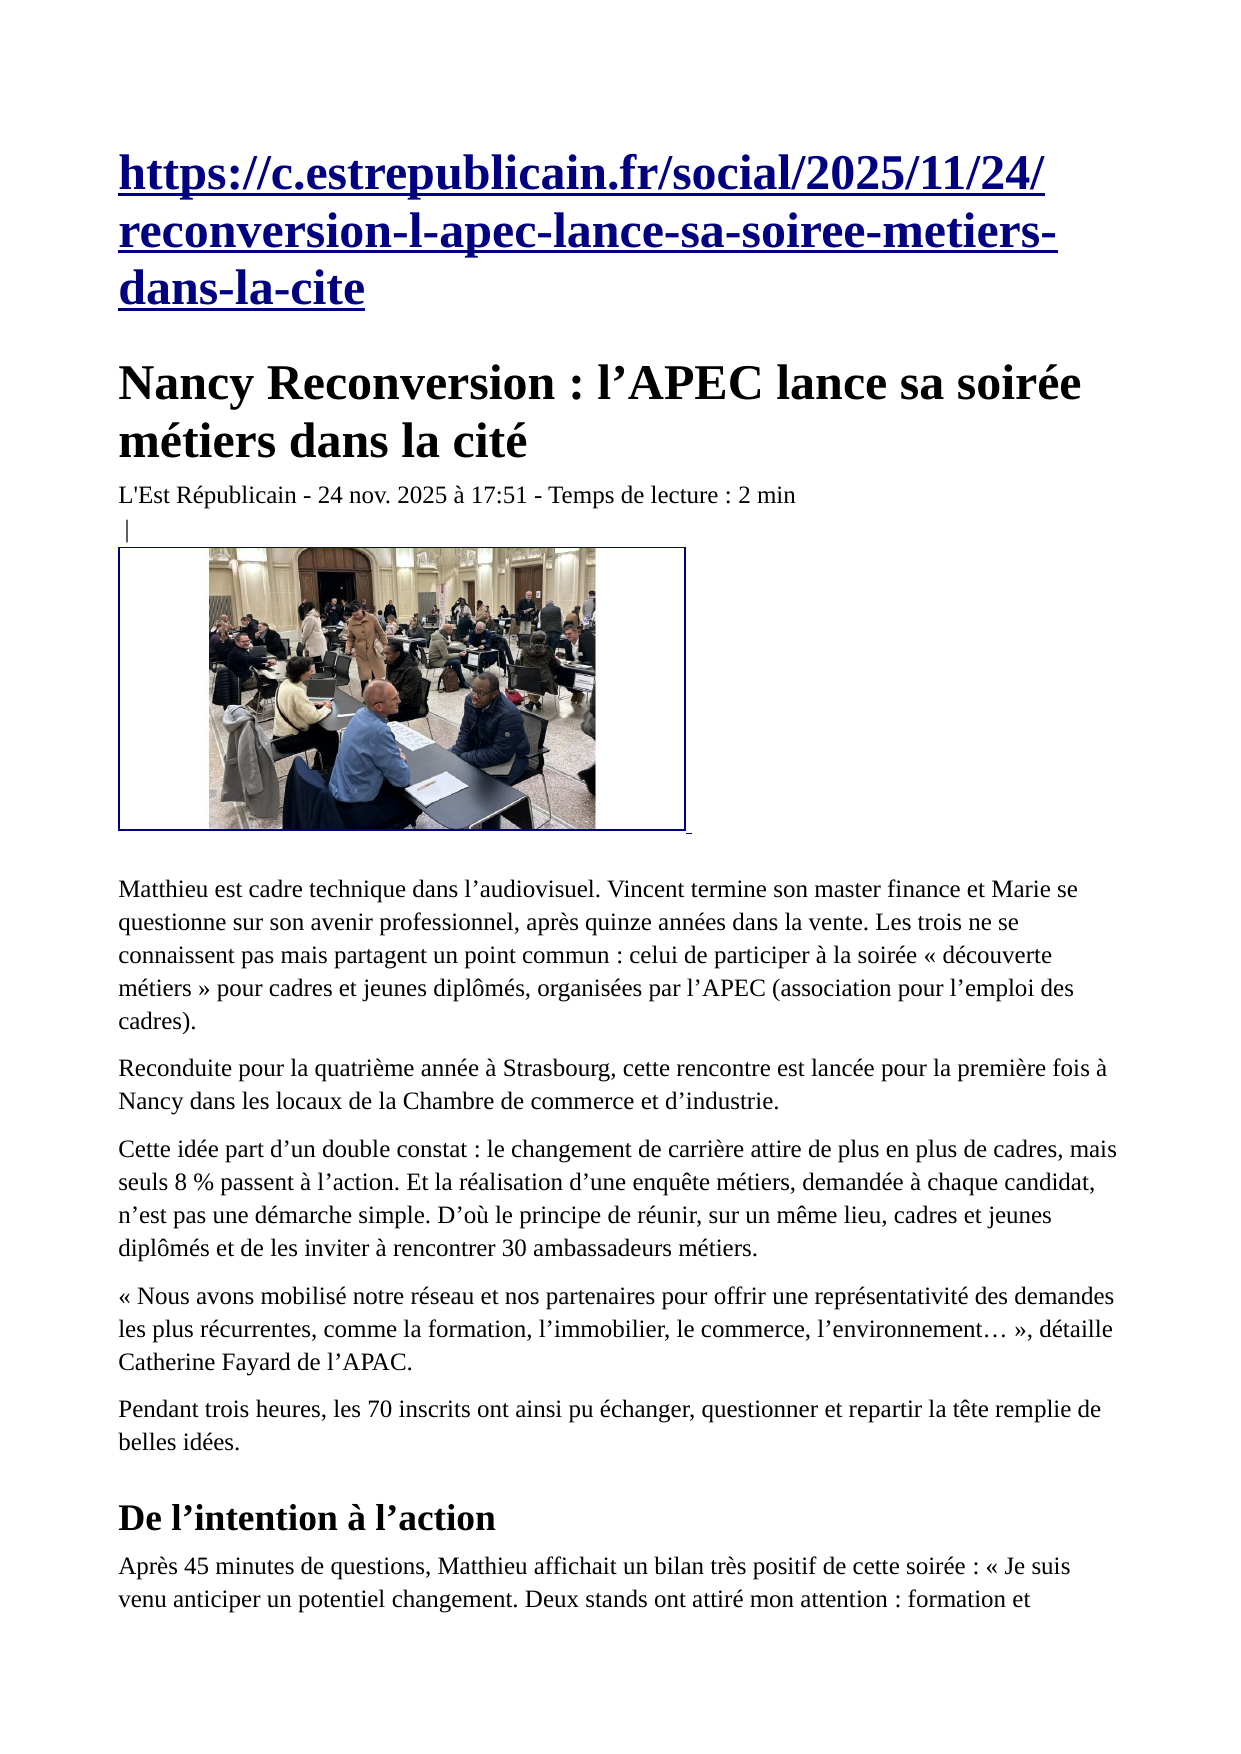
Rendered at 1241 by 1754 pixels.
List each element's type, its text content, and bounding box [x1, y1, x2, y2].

subtitle Nancy Reconversion : l’APEC lance sa soirée métiers dans la cité [118, 353, 1122, 468]
text Pendant trois heures, les 70 inscrits ont ainsi pu échanger, questionner et repartir la tête remplie de belles idées. [118, 1394, 1122, 1456]
subtitle De l’intention à l’action [118, 1496, 1122, 1539]
text | [118, 514, 1122, 542]
picture [120, 548, 684, 829]
text L'Est Républicain - 24 nov. 2025 à 17:51 - Temps de lecture : 2 min [118, 481, 1122, 509]
text « Nous avons mobilisé notre réseau et nos partenaires pour offrir une représentativité des demandes les plus récurrentes, comme la formation, l’immobilier, le commerce, l’environnement… », détaille Catherine Fayard de l’APAC. [118, 1281, 1122, 1376]
text Après 45 minutes de questions, Matthieu affichait un bilan très positif de cette soirée : « Je suis venu anticiper un potentiel changement. Deux stands ont attiré mon attention : formation et [118, 1551, 1122, 1613]
text Reconduite pour la quatrième année à Strasbourg, cette rencontre est lancée pour la première fois à Nancy dans les locaux de la Chambre de commerce et d’industrie. [118, 1053, 1122, 1115]
text Matthieu est cadre technique dans l’audiovisuel. Vincent termine son master finance et Marie se questionne sur son avenir professionnel, après quinze années dans la vente. Les trois ne se connaissent pas mais partagent un point commun : celui de participer à la soirée « découverte métiers » pour cadres et jeunes diplômés, organisées par l’APEC (association pour l’emploi des cadres). [118, 874, 1122, 1034]
text Cette idée part d’un double constat : le changement de carrière attire de plus en plus de cadres, mais seuls 8 % passent à l’action. Et la réalisation d’une enquête métiers, demandée à chaque candidat, n’est pas une démarche simple. D’où le principe de réunir, sur un même lieu, cadres et jeunes diplômés et de les inviter à rencontrer 30 ambassadeurs métiers. [118, 1134, 1122, 1262]
subtitle https://c.estrepublicain.fr/social/2025/11/24/reconversion-l-apec-lance-sa-soiree-metiers-dans-la-cite [118, 143, 1122, 316]
